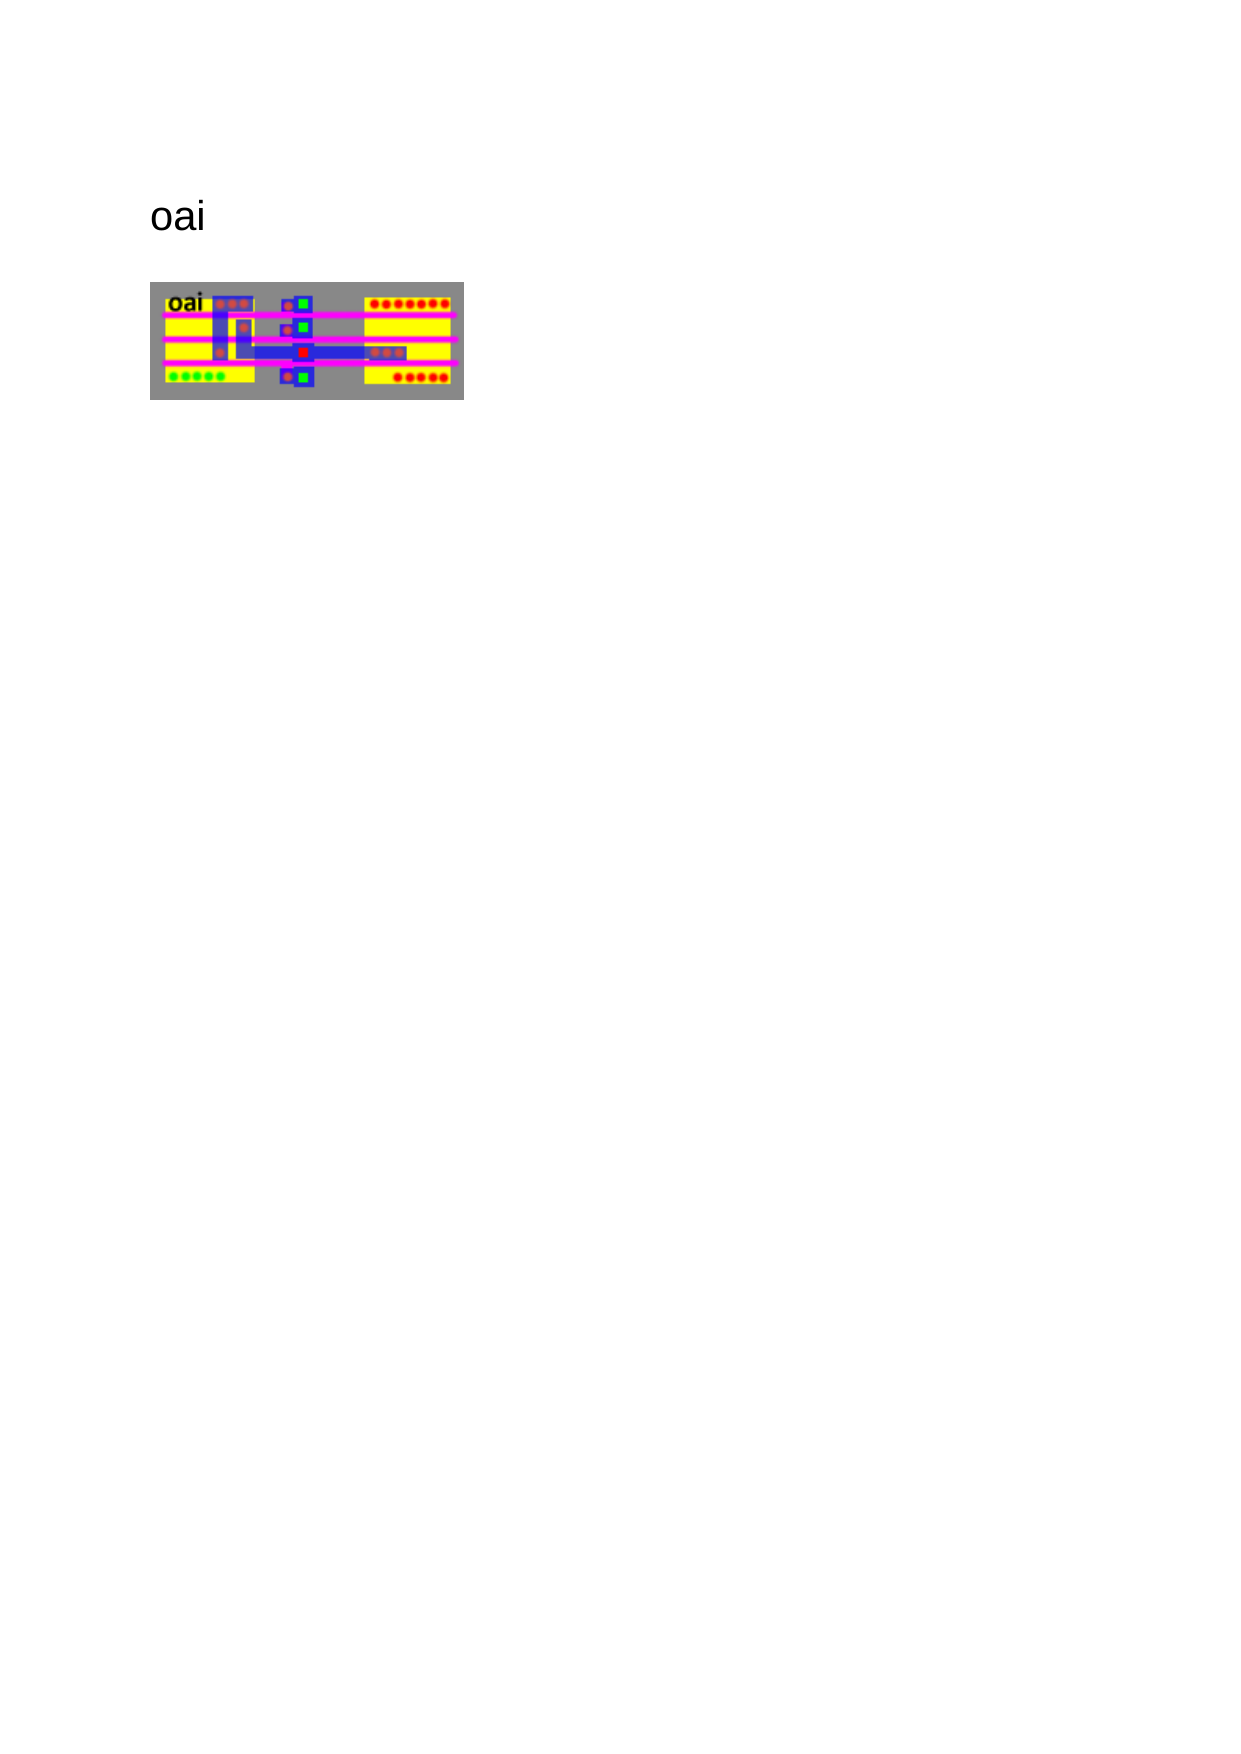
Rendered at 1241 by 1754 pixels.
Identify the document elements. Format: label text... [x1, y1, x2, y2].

subtitle oai [150, 192, 1090, 239]
picture [150, 282, 464, 400]
